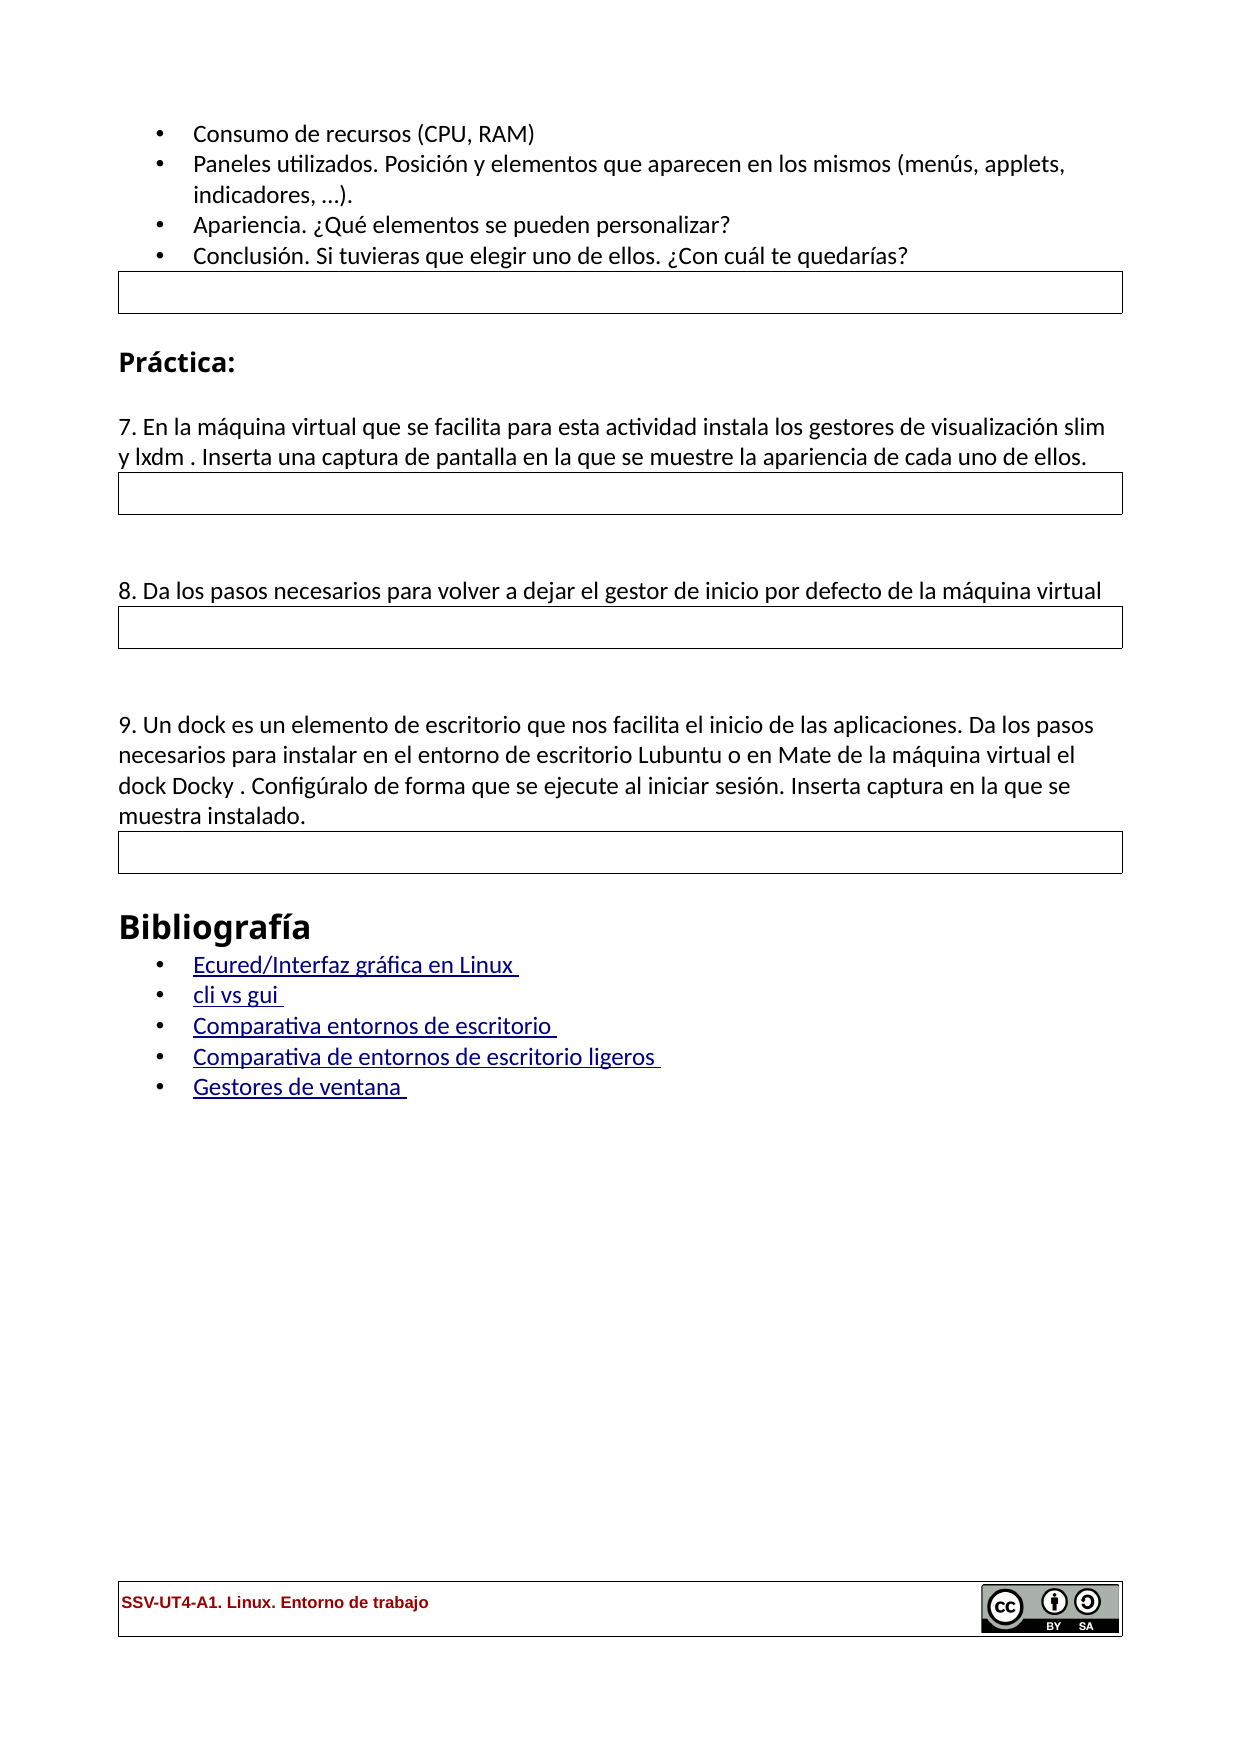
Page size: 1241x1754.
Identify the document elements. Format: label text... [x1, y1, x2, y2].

table_header [119, 473, 1122, 514]
table_header [119, 832, 1122, 873]
table_header [119, 607, 1122, 648]
list Comparativa de entornos de escritorio ligeros [156, 1041, 1122, 1071]
subtitle Bibliografía [118, 904, 1122, 949]
list Conclusión. Si tuvieras que elegir uno de ellos. ¿Con cuál te quedarías? [156, 240, 1122, 271]
table_header [119, 272, 1122, 313]
list Consumo de recursos (CPU, RAM) [156, 118, 1122, 149]
list Ecured/Interfaz gráfica en Linux [156, 949, 1122, 979]
picture [981, 1584, 1119, 1633]
list Apariencia. ¿Qué elementos se pueden personalizar? [156, 210, 1122, 240]
text 9. Un dock es un elemento de escritorio que nos facilita el inicio de las aplicaciones. Da los pasos necesarios para instalar en el entorno de escritorio Lubuntu o en Mate de la máquina virtual el dock Docky . Configúralo de forma que se ejecute al iniciar sesión. Inserta captura en la que se muestra instalado. [118, 709, 1122, 831]
text 8. Da los pasos necesarios para volver a dejar el gestor de inicio por defecto de la máquina virtual [118, 575, 1122, 606]
list Paneles utilizados. Posición y elementos que aparecen en los mismos (menús, applets, indicadores, …). [156, 149, 1122, 210]
list Gestores de ventana [156, 1071, 1122, 1102]
list Comparativa entornos de escritorio [156, 1010, 1122, 1041]
subtitle Práctica: [118, 343, 1122, 380]
list cli vs gui [156, 979, 1122, 1010]
text 7. En la máquina virtual que se facilita para esta actividad instala los gestores de visualización slim y lxdm . Inserta una captura de pantalla en la que se muestre la apariencia de cada uno de ellos. [118, 411, 1122, 472]
